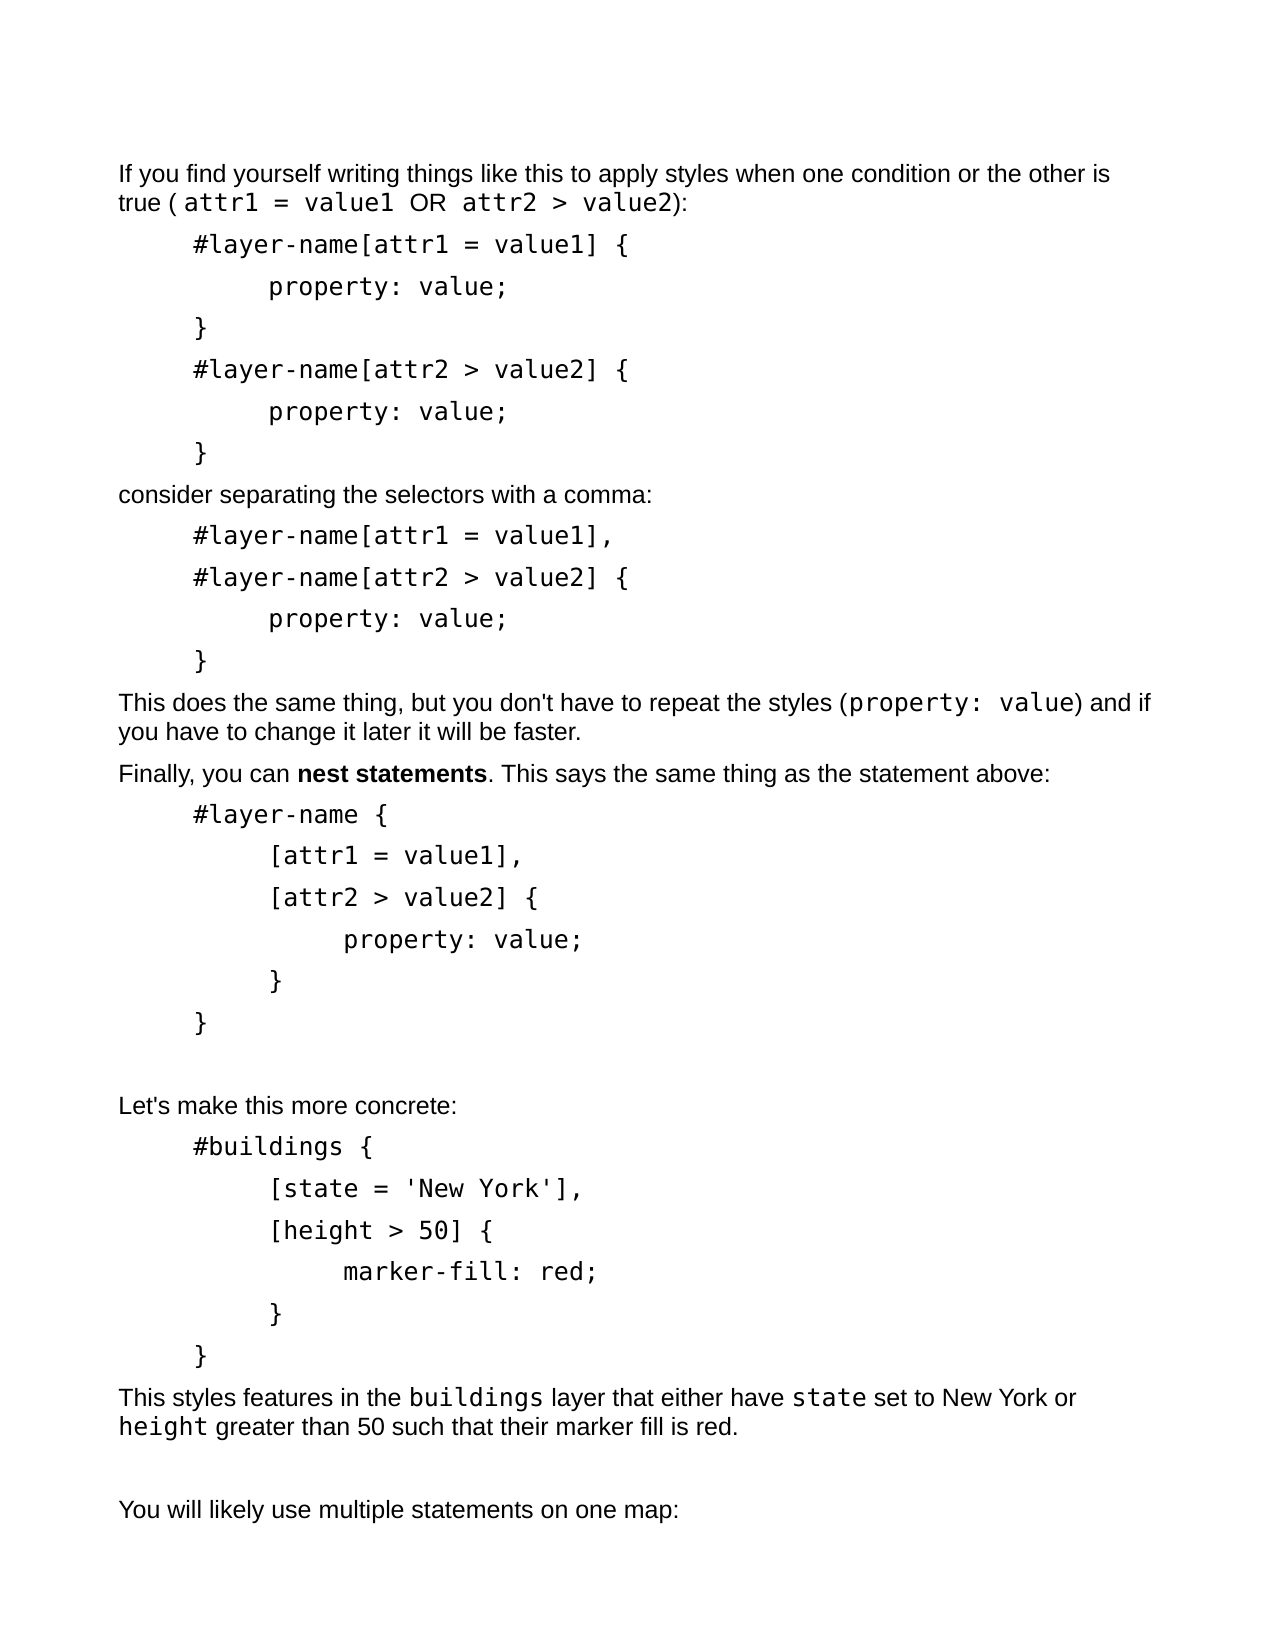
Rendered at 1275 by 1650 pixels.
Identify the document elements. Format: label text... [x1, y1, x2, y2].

text Let's make this more concrete: [118, 1091, 1157, 1120]
text You will likely use multiple statements on one map: [118, 1495, 1157, 1524]
text property: value; [118, 272, 1157, 301]
text This styles features in the buildings layer that either have state set to New York or height greater than 50 such that their marker fill is red. [118, 1382, 1157, 1441]
text #layer-name[attr2 > value2] { [118, 563, 1157, 592]
text property: value; [118, 604, 1157, 634]
text marker-fill: red; [118, 1257, 1157, 1287]
text [state = 'New York'], [118, 1174, 1157, 1203]
text #layer-name[attr1 = value1], [118, 521, 1157, 550]
text #layer-name[attr2 > value2] { [118, 355, 1157, 384]
text } [118, 313, 1157, 342]
text [height > 50] { [118, 1216, 1157, 1245]
text } [118, 966, 1157, 996]
text #buildings { [118, 1132, 1157, 1162]
text } [118, 646, 1157, 675]
text #layer-name { [118, 800, 1157, 829]
text [attr1 = value1], [118, 841, 1157, 871]
text #layer-name[attr1 = value1] { [118, 230, 1157, 259]
text This does the same thing, but you don't have to repeat the styles (property: value) and if you have to change it later it will be faster. [118, 688, 1157, 746]
text If you find yourself writing things like this to apply styles when one condition or the other is true ( attr1 = value1 OR attr2 > value2): [118, 159, 1157, 217]
text Finally, you can nest statements. This says the same thing as the statement above: [118, 758, 1157, 787]
text property: value; [118, 397, 1157, 426]
text property: value; [118, 925, 1157, 954]
text } [118, 1299, 1157, 1328]
text consider separating the selectors with a comma: [118, 480, 1157, 509]
text } [118, 438, 1157, 467]
text } [118, 1341, 1157, 1370]
text } [118, 1008, 1157, 1037]
text [attr2 > value2] { [118, 883, 1157, 912]
